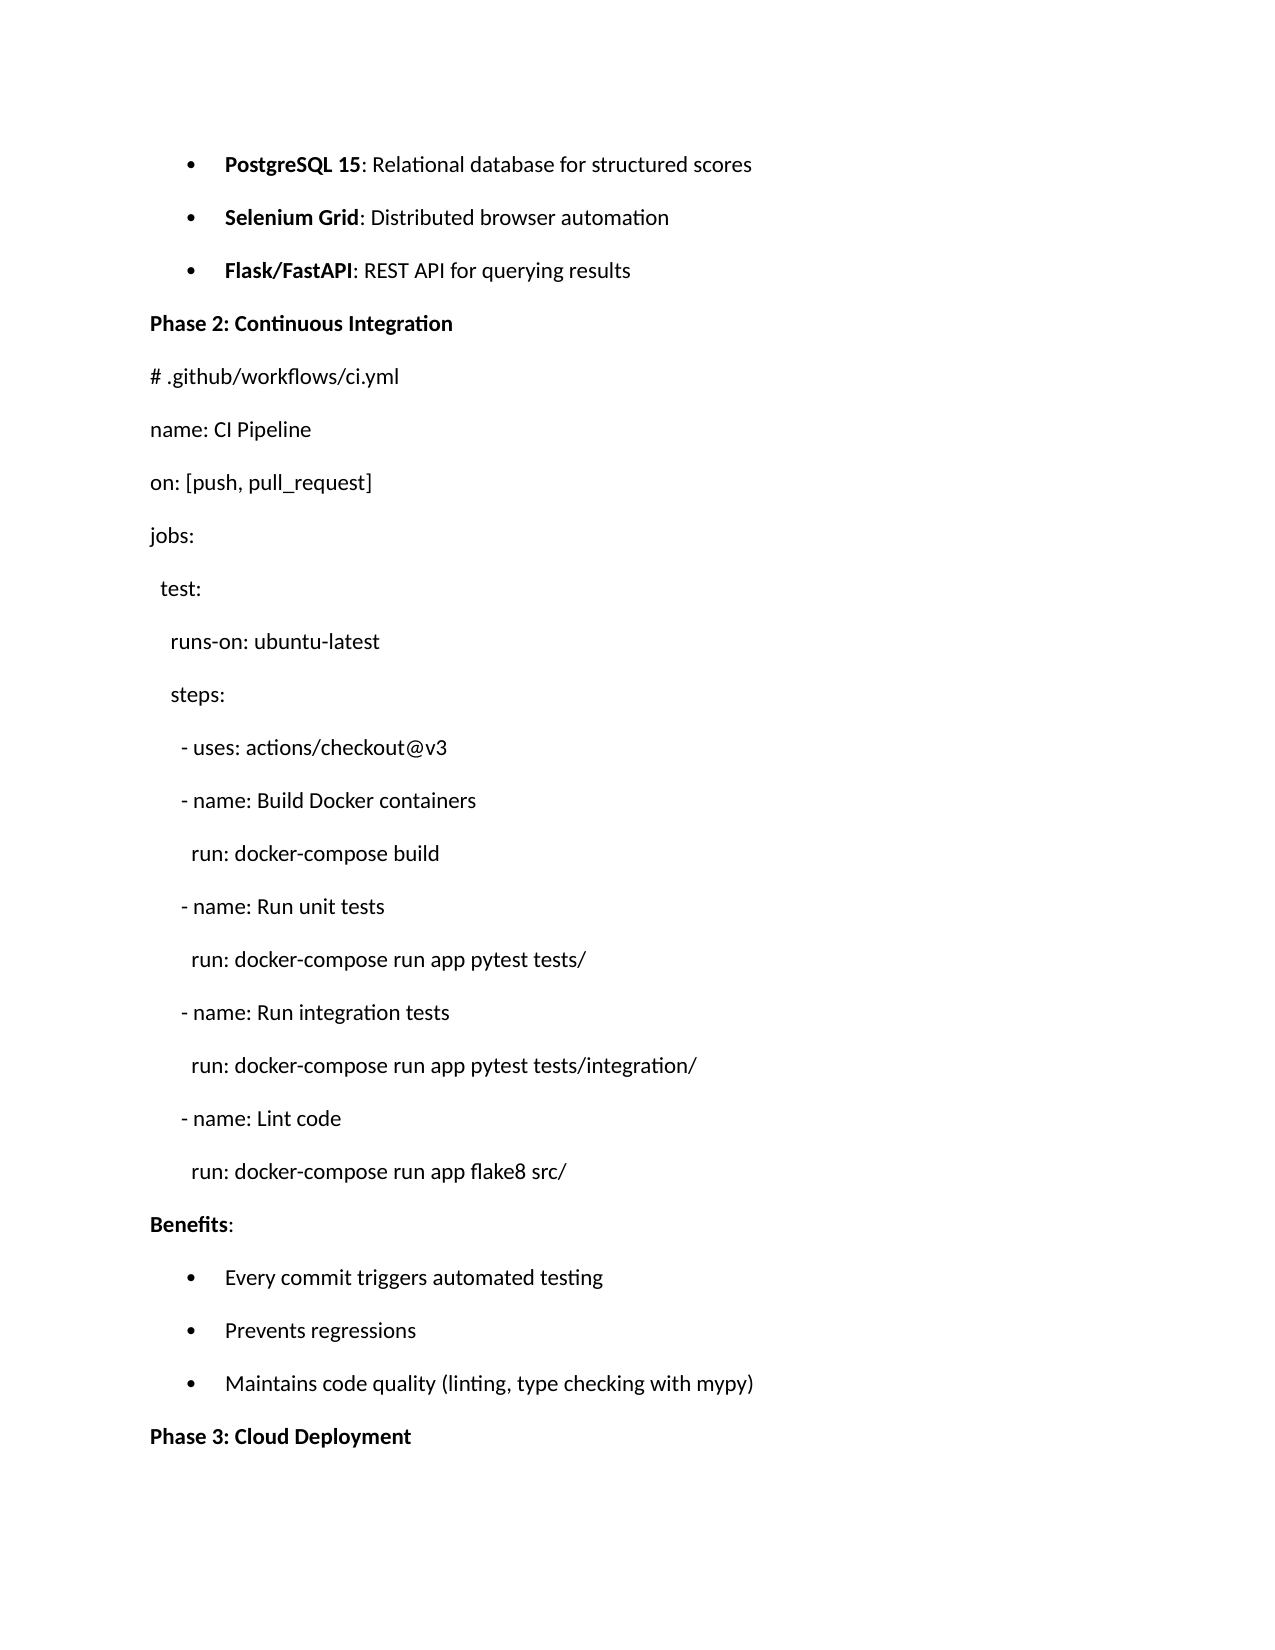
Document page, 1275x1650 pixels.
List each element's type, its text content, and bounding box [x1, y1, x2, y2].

text run: docker-compose run app pytest tests/integration/ [150, 1051, 1125, 1079]
text run: docker-compose build [150, 839, 1125, 867]
text name: CI Pipeline [150, 415, 1125, 443]
text test: [150, 574, 1125, 602]
text - name: Build Docker containers [150, 786, 1125, 814]
text on: [push, pull_request] [150, 468, 1125, 496]
text runs-on: ubuntu-latest [150, 627, 1125, 655]
list Every commit triggers automated testing [187, 1263, 1125, 1291]
text jobs: [150, 521, 1125, 549]
text Benefits: [150, 1210, 1125, 1238]
text - uses: actions/checkout@v3 [150, 733, 1125, 761]
text - name: Run unit tests [150, 892, 1125, 920]
text run: docker-compose run app flake8 src/ [150, 1157, 1125, 1185]
text - name: Lint code [150, 1104, 1125, 1132]
text # .github/workflows/ci.yml [150, 362, 1125, 390]
text Phase 2: Continuous Integration [150, 309, 1125, 337]
list Prevents regressions [187, 1316, 1125, 1344]
text - name: Run integration tests [150, 998, 1125, 1026]
list PostgreSQL 15: Relational database for structured scores [187, 150, 1125, 178]
list Maintains code quality (linting, type checking with mypy) [187, 1369, 1125, 1397]
list Flask/FastAPI: REST API for querying results [187, 256, 1125, 284]
text Phase 3: Cloud Deployment [150, 1422, 1125, 1451]
text steps: [150, 680, 1125, 708]
text run: docker-compose run app pytest tests/ [150, 945, 1125, 973]
list Selenium Grid: Distributed browser automation [187, 203, 1125, 231]
